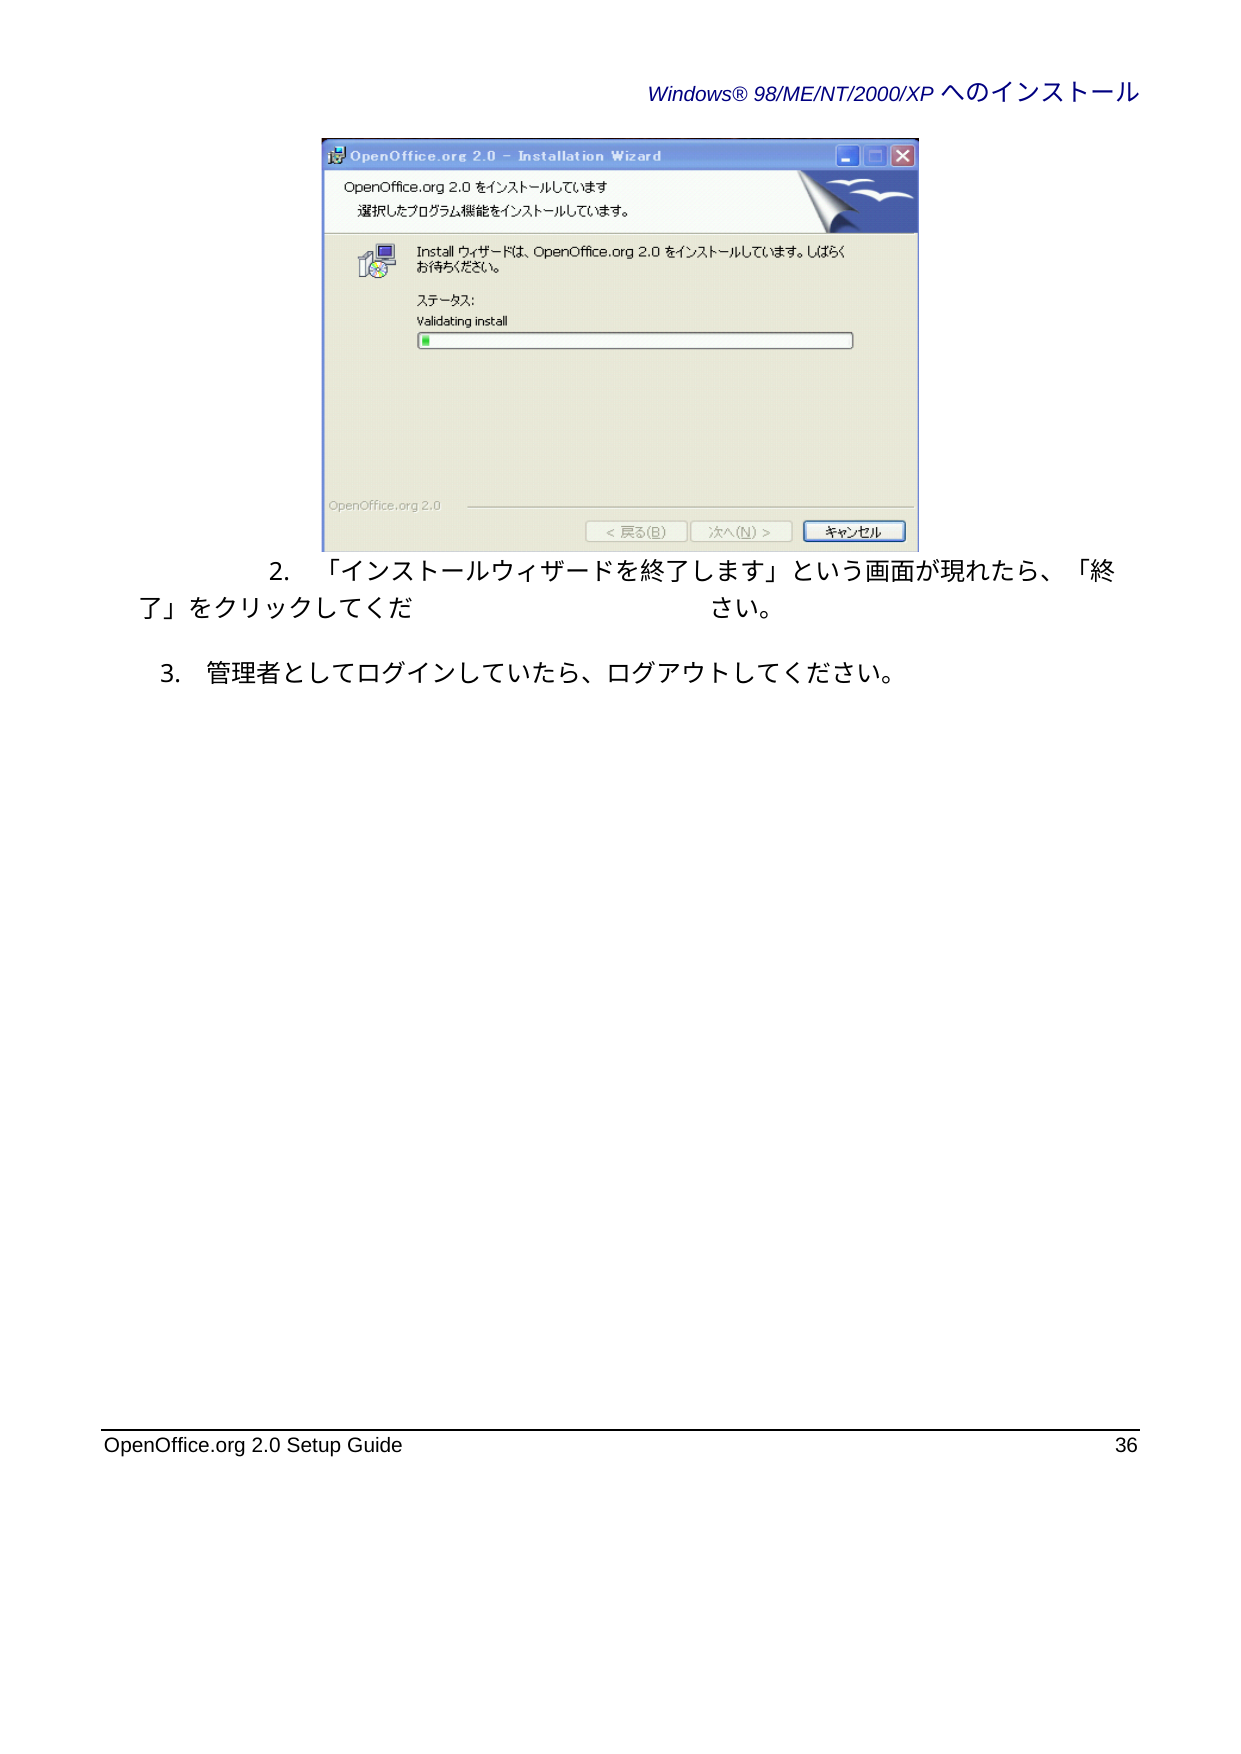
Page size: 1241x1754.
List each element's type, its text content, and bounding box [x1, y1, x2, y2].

text 2. 「インストールウィザードを終了します」という画面が現れたら、「終了」をクリックしてくだ さい。 [138, 138, 1140, 625]
text 3. 管理者としてログインしていたら、ログアウトしてください。 [138, 653, 1140, 690]
